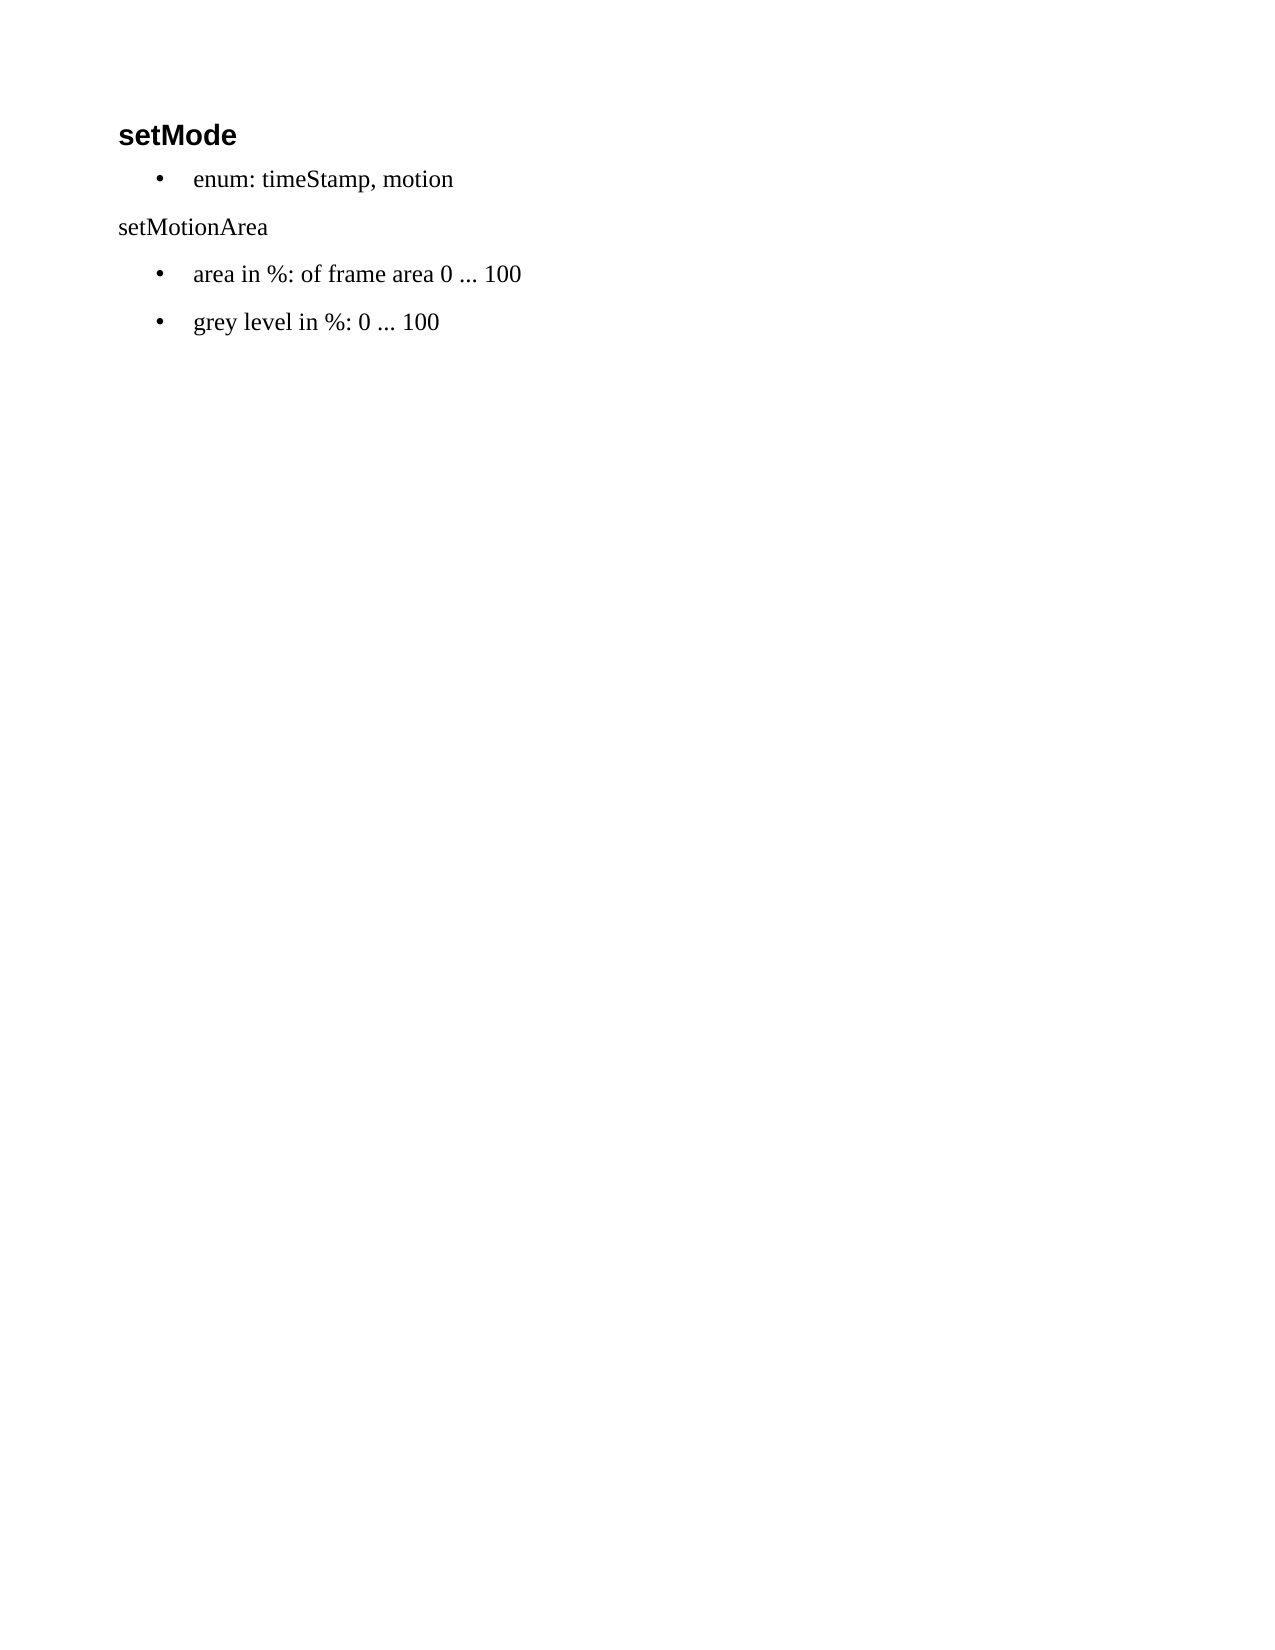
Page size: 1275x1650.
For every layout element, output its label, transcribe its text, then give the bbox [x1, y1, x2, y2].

list grey level in %: 0 ... 100 [156, 307, 1157, 336]
text setMotionArea [118, 212, 1157, 241]
list enum: timeStamp, motion [156, 164, 1157, 193]
list area in %: of frame area 0 ... 100 [156, 259, 1157, 288]
subtitle setMode [118, 118, 1157, 152]
